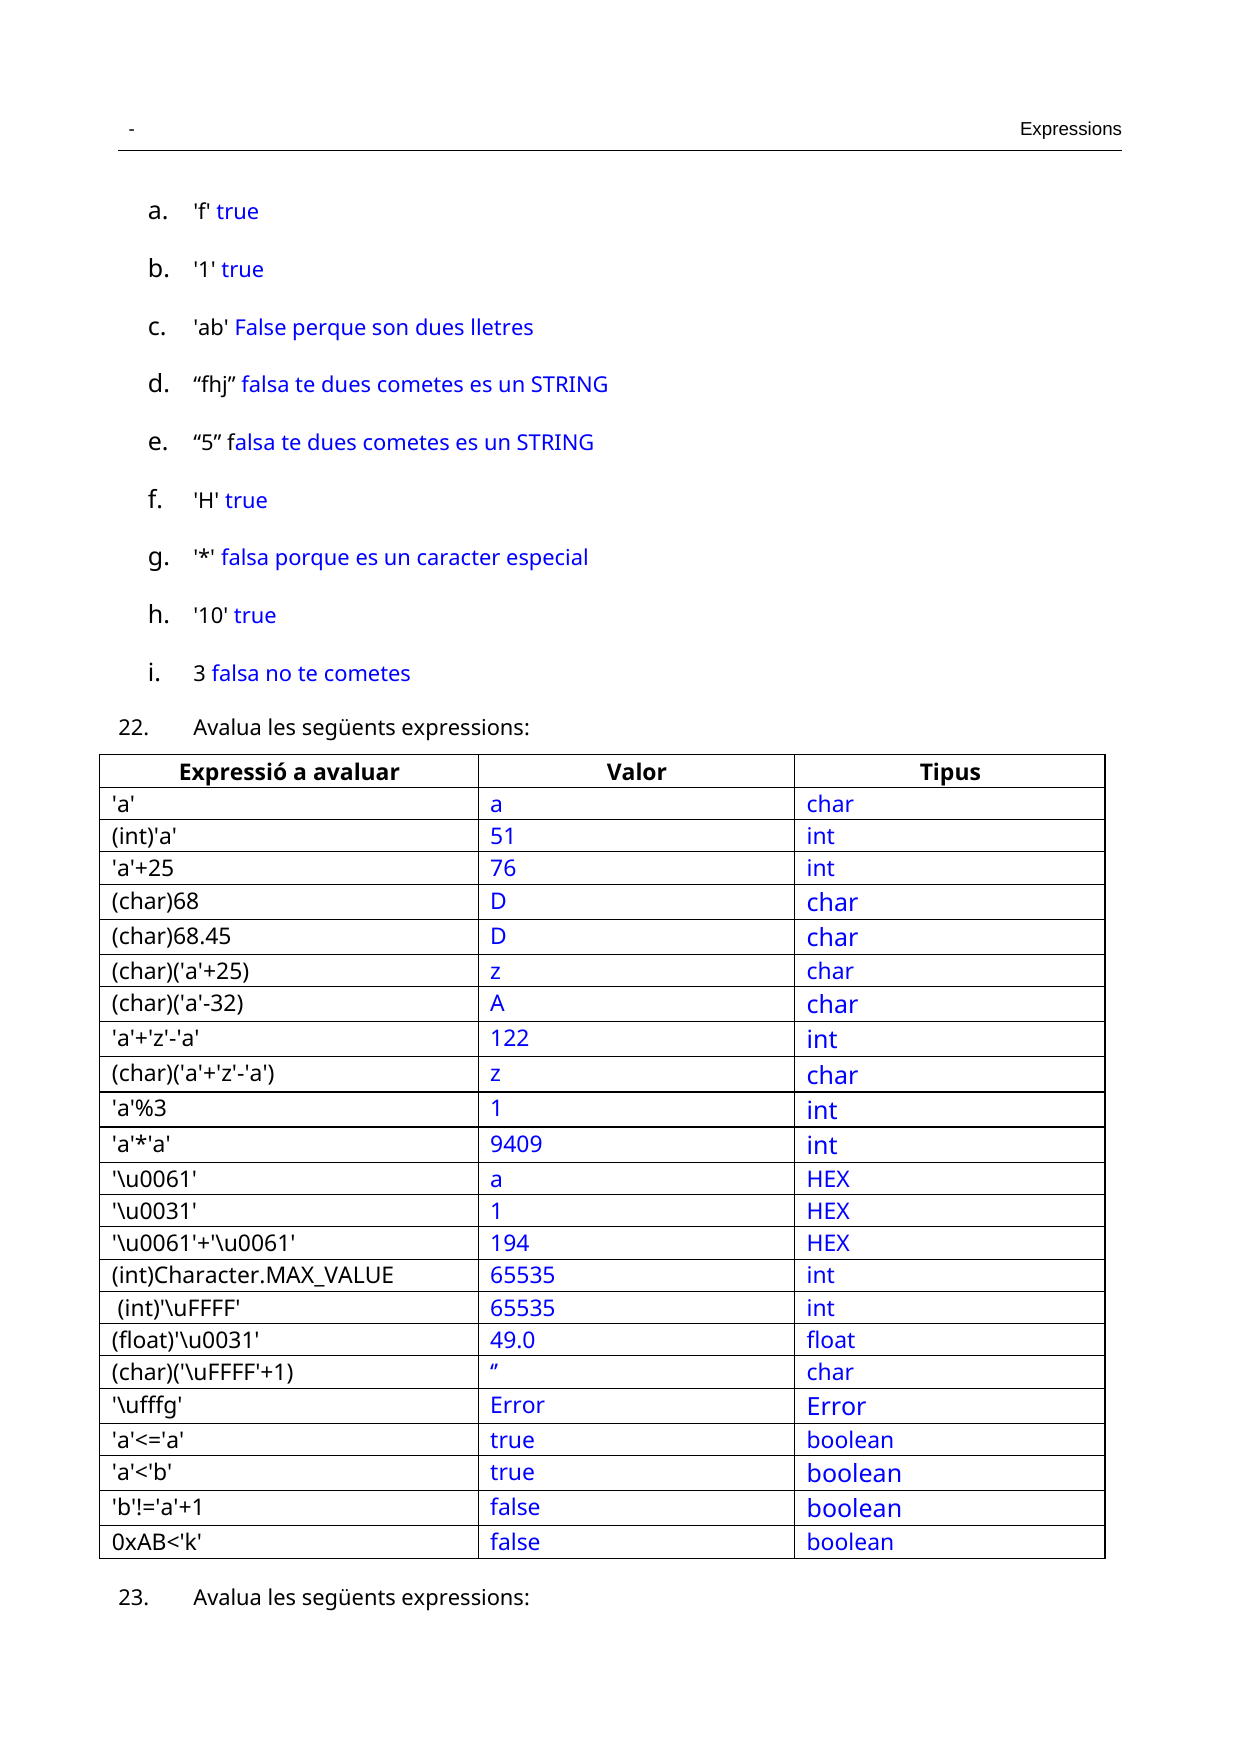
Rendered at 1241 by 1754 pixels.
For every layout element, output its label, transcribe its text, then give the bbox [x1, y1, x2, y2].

list Avalua les següents expressions: [118, 1582, 1122, 1612]
list '*' falsa porque es un caracter especial [148, 539, 1122, 573]
table_cell 65535 [479, 1260, 794, 1291]
table_cell 'a'+25 [100, 852, 478, 883]
table_cell char [795, 885, 1104, 919]
table_cell Error [479, 1389, 794, 1423]
list '1' true [148, 251, 1122, 284]
list 3 falsa no te cometes [148, 654, 1122, 688]
table_cell (char)68.45 [100, 920, 478, 954]
table_cell '\ufffg' [100, 1389, 478, 1423]
table_cell 65535 [479, 1292, 794, 1323]
list Avalua les següents expressions: [118, 712, 1122, 742]
table_cell boolean [795, 1456, 1104, 1490]
table_cell int [795, 1128, 1104, 1162]
list 'f' true [148, 193, 1122, 227]
table_cell int [795, 1022, 1104, 1056]
table_cell '\u0061' [100, 1163, 478, 1194]
table_cell (int)'\uFFFF' [100, 1292, 478, 1323]
table_cell A [479, 987, 794, 1021]
list “fhj” falsa te dues cometes es un STRING [148, 366, 1122, 400]
table_cell true [479, 1424, 794, 1455]
list 'ab' False perque son dues lletres [148, 308, 1122, 342]
table_cell boolean [795, 1424, 1104, 1455]
table_cell char [795, 955, 1104, 986]
table_cell char [795, 1356, 1104, 1388]
table_cell a [479, 1163, 794, 1194]
table_cell int [795, 1292, 1104, 1323]
table_cell (char)68 [100, 885, 478, 919]
table_cell char [795, 1057, 1104, 1091]
table_cell 122 [479, 1022, 794, 1056]
table_cell 1 [479, 1195, 794, 1226]
table_cell Error [795, 1389, 1104, 1423]
table_cell false [479, 1491, 794, 1525]
table_cell 'a'%3 [100, 1093, 478, 1126]
table_cell 'a'+'z'-'a' [100, 1022, 478, 1056]
table_cell true [479, 1456, 794, 1490]
table_header Valor [479, 755, 794, 787]
table_cell 1 [479, 1093, 794, 1126]
table_cell 0xAB<'k' [100, 1526, 478, 1557]
table_cell boolean [795, 1491, 1104, 1525]
table_cell D [479, 920, 794, 954]
table_cell 9409 [479, 1128, 794, 1162]
table_cell z [479, 955, 794, 986]
table_cell HEX [795, 1195, 1104, 1226]
table_cell boolean [795, 1526, 1104, 1557]
table_cell 'a'*'a' [100, 1128, 478, 1162]
table_cell 76 [479, 852, 794, 883]
table_cell false [479, 1526, 794, 1557]
table_cell char [795, 987, 1104, 1021]
table_cell (char)('a'-32) [100, 987, 478, 1021]
table_cell '\u0061'+'\u0061' [100, 1227, 478, 1258]
table_cell float [795, 1324, 1104, 1355]
table_cell HEX [795, 1227, 1104, 1258]
table_cell ‘’ [479, 1356, 794, 1388]
table_cell '\u0031' [100, 1195, 478, 1226]
table_cell int [795, 820, 1104, 851]
table_cell 51 [479, 820, 794, 851]
table_cell char [795, 788, 1104, 819]
table_cell 'a'<'b' [100, 1456, 478, 1490]
table_cell 49.0 [479, 1324, 794, 1355]
table_cell HEX [795, 1163, 1104, 1194]
list '10' true [148, 597, 1122, 631]
table_cell D [479, 885, 794, 919]
table_cell (int)'a' [100, 820, 478, 851]
table_cell a [479, 788, 794, 819]
list “5” falsa te dues cometes es un STRING [148, 424, 1122, 458]
table_cell (int)Character.MAX_VALUE [100, 1260, 478, 1291]
table_cell z [479, 1057, 794, 1091]
table_cell (char)('\uFFFF'+1) [100, 1356, 478, 1388]
table_cell (char)('a'+'z'-'a') [100, 1057, 478, 1091]
table_header Expressió a avaluar [100, 755, 478, 787]
table_cell 194 [479, 1227, 794, 1258]
table_header Tipus [795, 755, 1104, 787]
table_cell int [795, 852, 1104, 883]
table_cell char [795, 920, 1104, 954]
table_cell int [795, 1093, 1104, 1126]
table_cell (char)('a'+25) [100, 955, 478, 986]
table_cell 'b'!='a'+1 [100, 1491, 478, 1525]
table_cell int [795, 1260, 1104, 1291]
table_cell (float)'\u0031' [100, 1324, 478, 1355]
list 'H' true [148, 481, 1122, 515]
table_cell 'a'<='a' [100, 1424, 478, 1455]
table_cell 'a' [100, 788, 478, 819]
